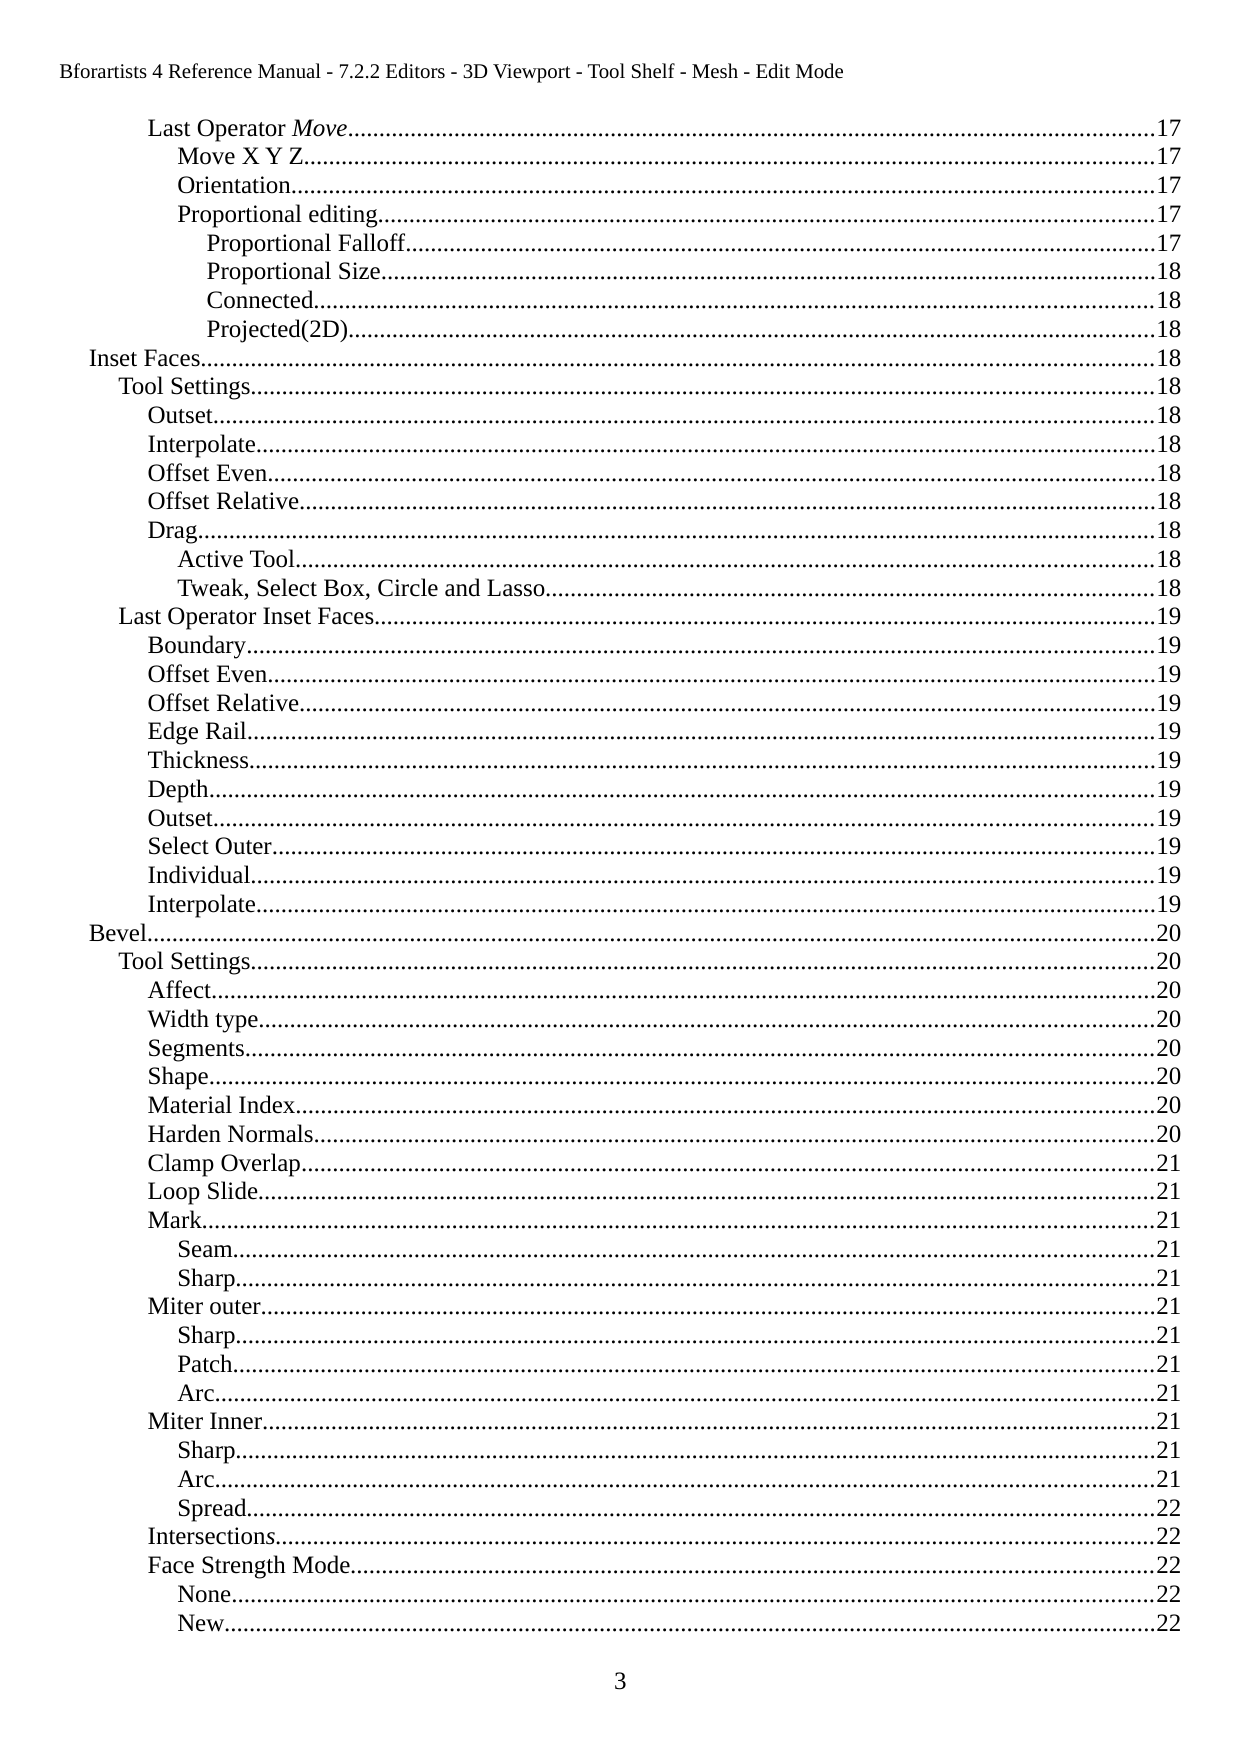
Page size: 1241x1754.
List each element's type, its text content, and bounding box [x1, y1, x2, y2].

text Thickness 19 [147, 745, 1181, 774]
text Boundary 19 [147, 630, 1181, 659]
text Miter Inner 21 [147, 1406, 1181, 1435]
text Offset Relative 18 [147, 486, 1181, 515]
text Orientation 17 [177, 170, 1181, 199]
text Width type 20 [147, 1004, 1181, 1033]
text Miter outer 21 [147, 1291, 1181, 1320]
text Arc 21 [177, 1378, 1181, 1406]
text Sharp 21 [177, 1435, 1181, 1464]
text Last Operator Move 17 [147, 113, 1181, 141]
text Projected(2D) 18 [206, 314, 1181, 343]
text Interpolate 18 [147, 429, 1181, 458]
text Proportional Falloff 17 [206, 228, 1181, 256]
text Proportional Size 18 [206, 256, 1181, 285]
text Intersections 22 [147, 1521, 1181, 1550]
text Clamp Overlap 21 [147, 1148, 1181, 1176]
text Mark 21 [147, 1205, 1181, 1234]
text Proportional editing 17 [177, 199, 1181, 228]
text Tweak, Select Box, Circle and Lasso 18 [177, 573, 1181, 601]
text Affect 20 [147, 975, 1181, 1004]
text Arc 21 [177, 1464, 1181, 1493]
text Harden Normals 20 [147, 1119, 1181, 1148]
text Select Outer 19 [147, 831, 1181, 860]
text Segments 20 [147, 1033, 1181, 1061]
text Offset Even 19 [147, 659, 1181, 688]
text Move X Y Z 17 [177, 141, 1181, 170]
text None 22 [177, 1579, 1181, 1608]
text Sharp 21 [177, 1320, 1181, 1349]
text Offset Relative 19 [147, 688, 1181, 716]
text Offset Even 18 [147, 458, 1181, 486]
text Material Index 20 [147, 1090, 1181, 1119]
text Depth 19 [147, 774, 1181, 803]
text Tool Settings 18 [118, 371, 1181, 400]
text Individual 19 [147, 860, 1181, 889]
text Drag 18 [147, 515, 1181, 544]
text Loop Slide 21 [147, 1176, 1181, 1205]
text Connected 18 [206, 285, 1181, 314]
text Shape 20 [147, 1061, 1181, 1090]
text Bevel 20 [88, 918, 1181, 946]
text New 22 [177, 1608, 1181, 1636]
text Edge Rail 19 [147, 716, 1181, 745]
text Interpolate 19 [147, 889, 1181, 918]
text Spread 22 [177, 1493, 1181, 1521]
text Outset 18 [147, 400, 1181, 429]
text Patch 21 [177, 1349, 1181, 1378]
text Sharp 21 [177, 1263, 1181, 1291]
text Face Strength Mode 22 [147, 1550, 1181, 1579]
text Seam 21 [177, 1234, 1181, 1263]
text Tool Settings 20 [118, 946, 1181, 975]
text Outset 19 [147, 803, 1181, 831]
text Last Operator Inset Faces 19 [118, 601, 1181, 630]
text Active Tool 18 [177, 544, 1181, 573]
text Inset Faces 18 [88, 343, 1181, 371]
